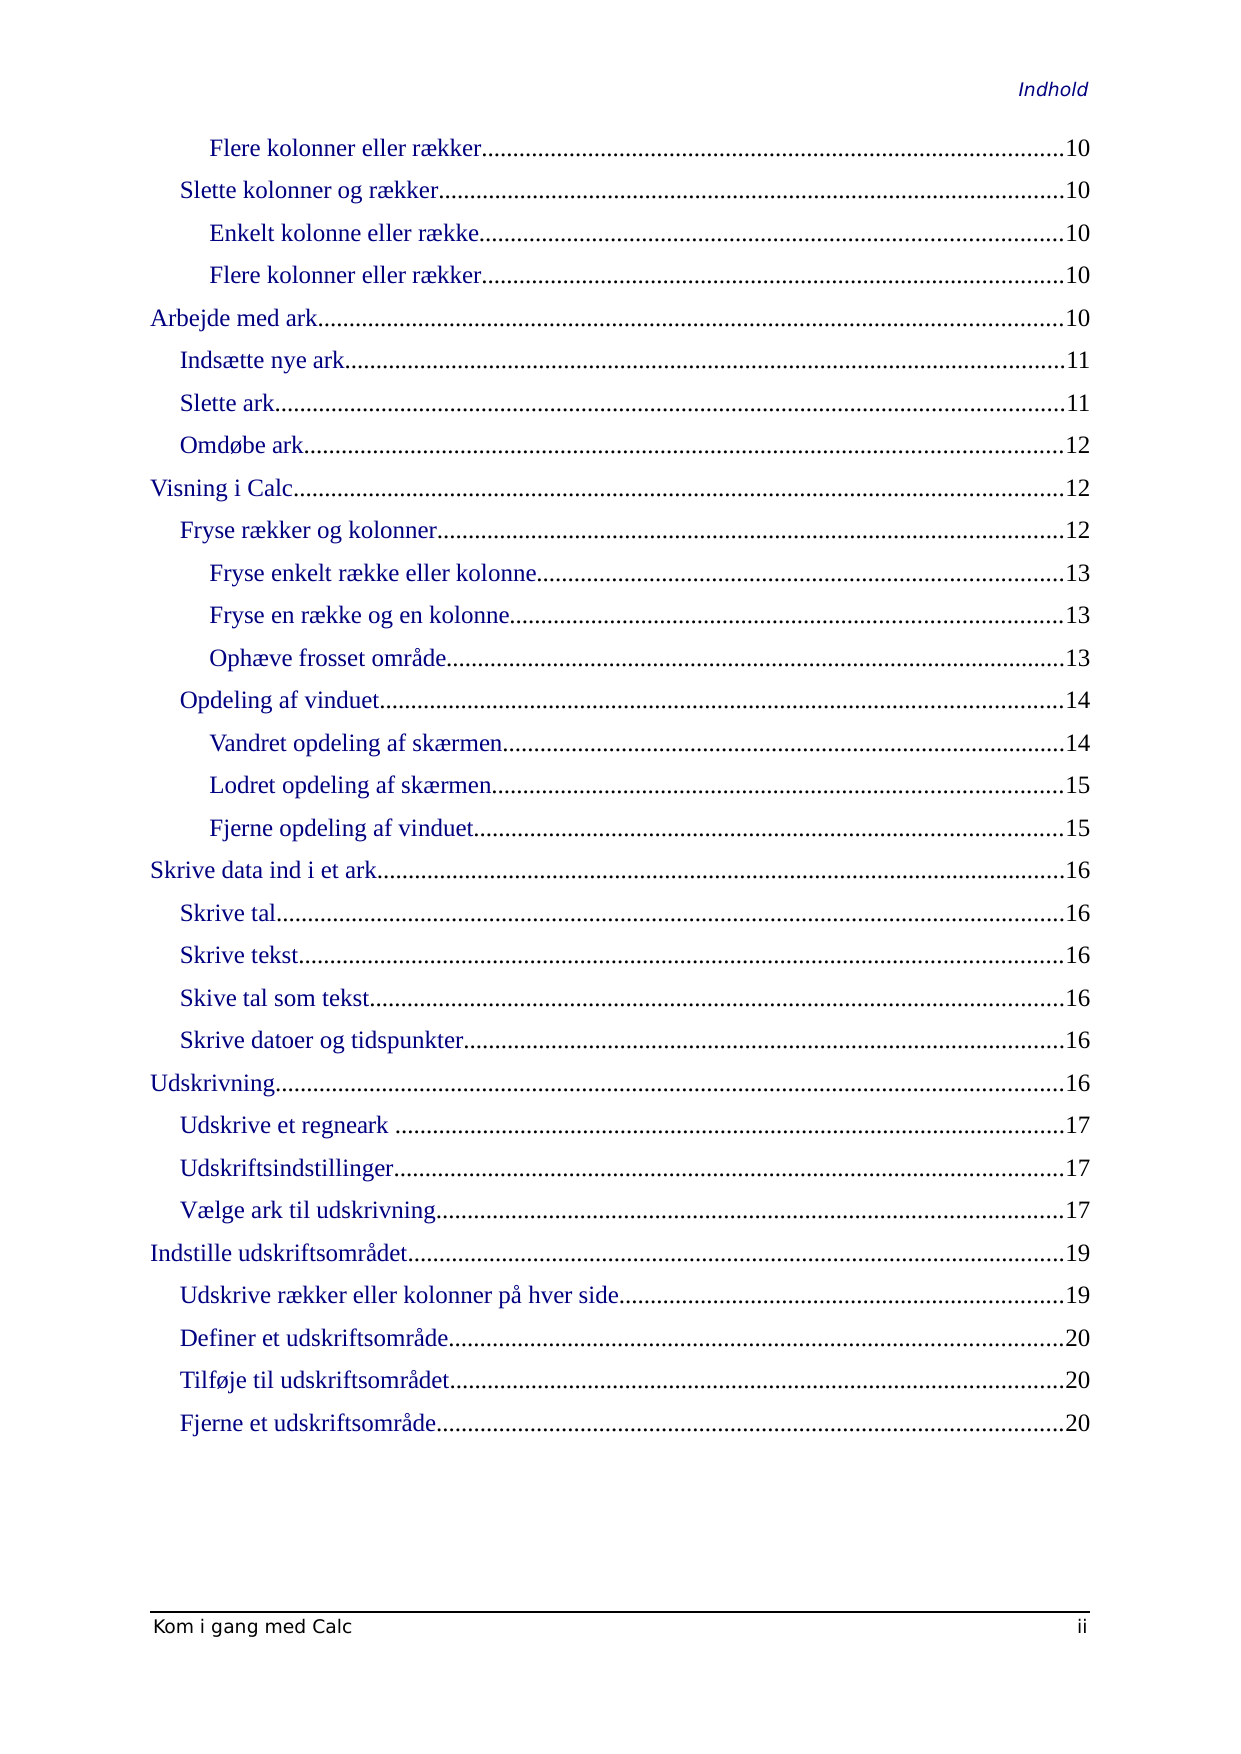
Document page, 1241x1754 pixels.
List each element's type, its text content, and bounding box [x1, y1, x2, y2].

text Flere kolonner eller rækker 10 [209, 134, 1090, 162]
text Skrive datoer og tidspunkter 16 [179, 1026, 1090, 1054]
text Slette kolonner og rækker 10 [179, 176, 1090, 204]
text Tilføje til udskriftsområdet 20 [179, 1366, 1090, 1394]
text Udskrive rækker eller kolonner på hver side 19 [179, 1281, 1090, 1309]
text Definer et udskriftsområde 20 [179, 1324, 1090, 1352]
text Vandret opdeling af skærmen 14 [209, 729, 1090, 757]
text Fjerne et udskriftsområde 20 [179, 1409, 1090, 1437]
text Udskriftsindstillinger 17 [179, 1154, 1090, 1182]
text Lodret opdeling af skærmen 15 [209, 771, 1090, 799]
text Skrive tal 16 [179, 899, 1090, 927]
text Fjerne opdeling af vinduet 15 [209, 814, 1090, 842]
text Flere kolonner eller rækker 10 [209, 261, 1090, 289]
text Indstille udskriftsområdet 19 [150, 1239, 1090, 1267]
text Arbejde med ark 10 [150, 304, 1090, 332]
text Ophæve frosset område 13 [209, 644, 1090, 672]
text Vælge ark til udskrivning 17 [179, 1196, 1090, 1224]
text Skrive data ind i et ark 16 [150, 856, 1090, 884]
text Fryse rækker og kolonner 12 [179, 516, 1090, 544]
text Opdeling af vinduet 14 [179, 686, 1090, 714]
text Skive tal som tekst 16 [179, 984, 1090, 1012]
text Slette ark 11 [179, 389, 1090, 417]
text Enkelt kolonne eller række 10 [209, 219, 1090, 247]
text Fryse enkelt række eller kolonne 13 [209, 559, 1090, 587]
text Udskrivning 16 [150, 1069, 1090, 1097]
text Visning i Calc 12 [150, 474, 1090, 502]
text Fryse en række og en kolonne 13 [209, 601, 1090, 629]
text Indsætte nye ark 11 [179, 346, 1090, 374]
text Omdøbe ark 12 [179, 431, 1090, 459]
text Skrive tekst 16 [179, 941, 1090, 969]
text Udskrive et regneark 17 [179, 1111, 1090, 1139]
